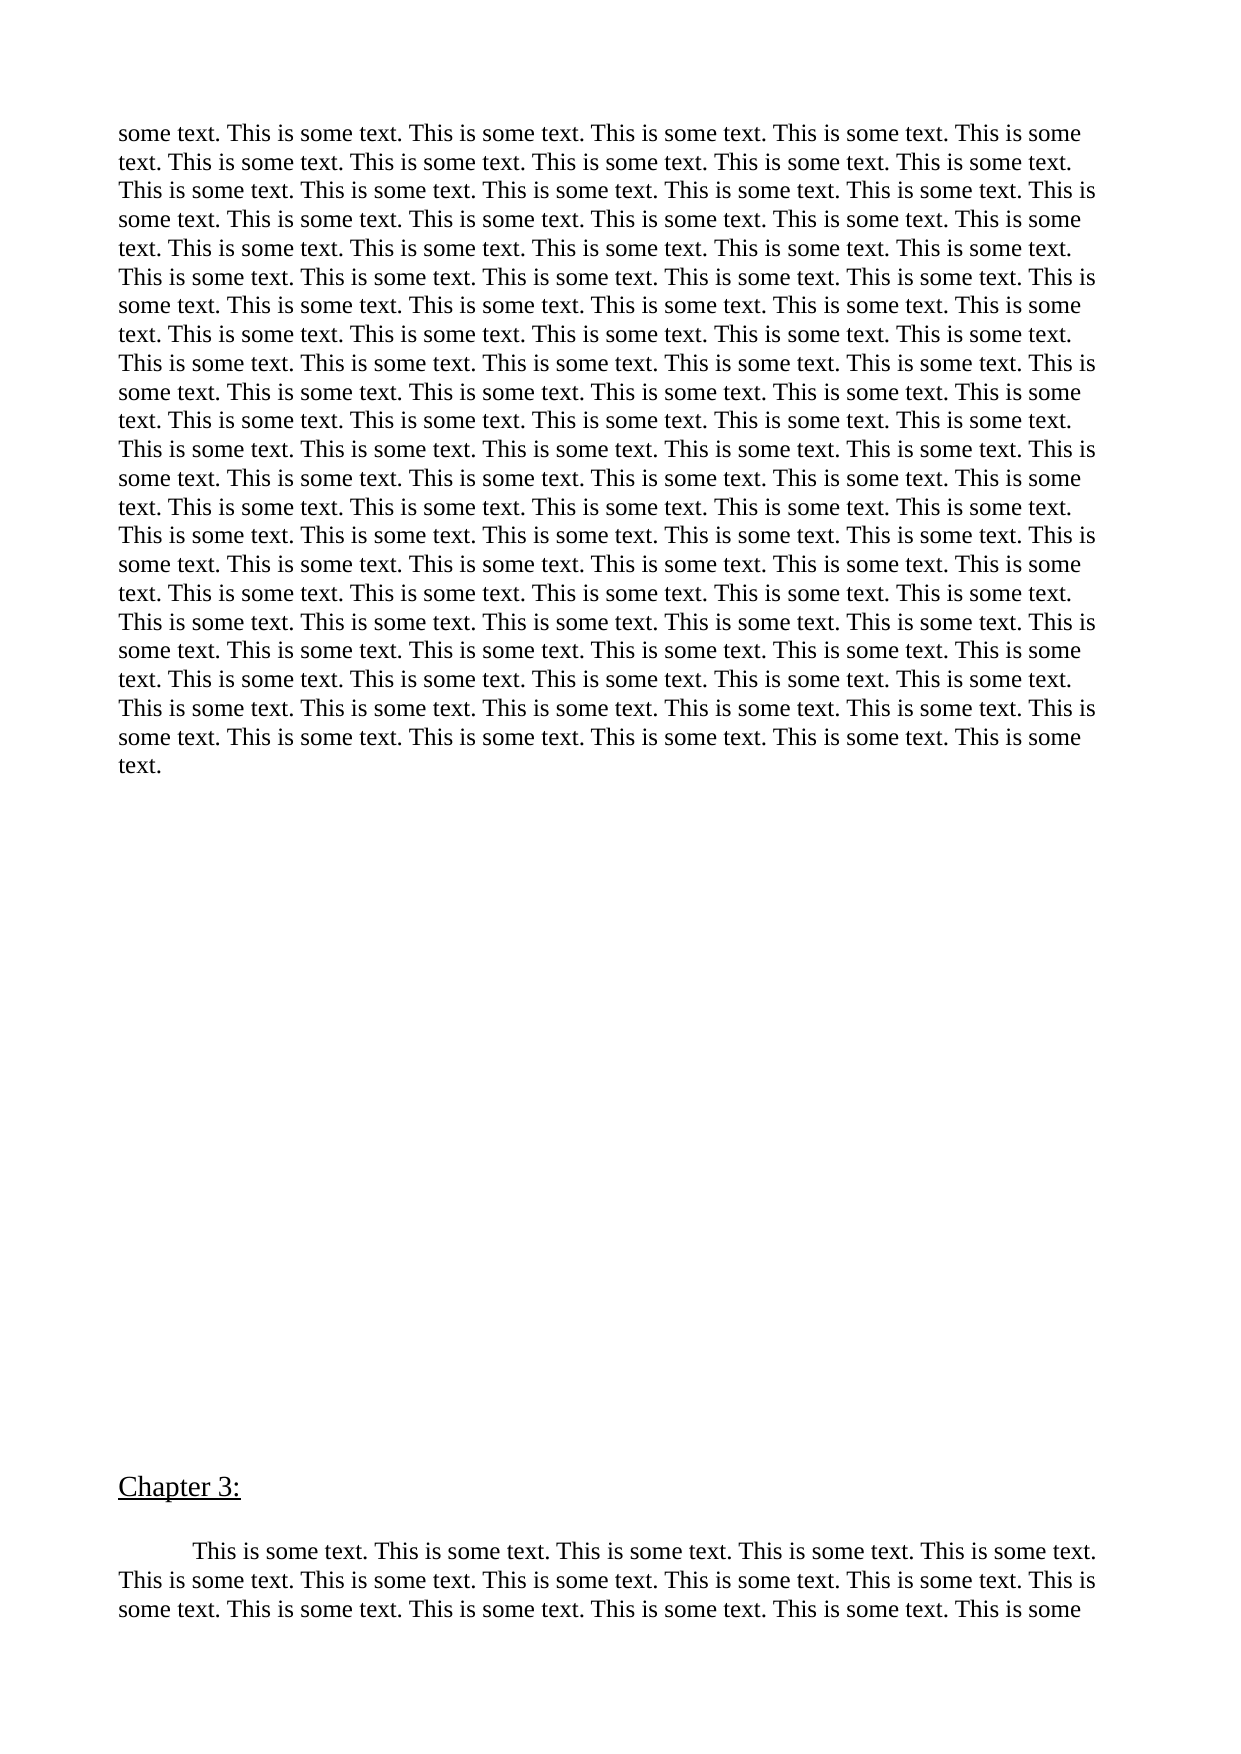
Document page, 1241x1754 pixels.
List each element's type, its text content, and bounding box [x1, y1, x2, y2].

text This is some text. This is some text. This is some text. This is some text. This is some text. This is some text. This is some text. This is some text. This is some text. This is some text. This is some text. This is some text. This is some text. This is some text. This is some text. This is some [118, 1536, 1122, 1623]
text some text. This is some text. This is some text. This is some text. This is some text. This is some text. This is some text. This is some text. This is some text. This is some text. This is some text. This is some text. This is some text. This is some text. This is some text. This is some text. This is some text. This is some text. This is some text. This is some text. This is some text. This is some text. This is some text. This is some text. This is some text. This is some text. This is some text. This is some text. This is some text. This is some text. This is some text. This is some text. This is some text. This is some text. This is some text. This is some text. This is some text. This is some text. This is some text. This is some text. This is some text. This is some text. This is some text. This is some text. This is some text. This is some text. This is some text. This is some text. This is some text. This is some text. This is some text. This is some text. This is some text. This is some text. This is some text. This is some text. This is some text. This is some text. This is some text. This is some text. This is some text. This is some text. This is some text. This is some text. This is some text. This is some text. This is some text. This is some text. This is some text. This is some text. This is some text. This is some text. This is some text. This is some text. This is some text. This is some text. This is some text. This is some text. This is some text. This is some text. This is some text. This is some text. This is some text. This is some text. This is some text. This is some text. This is some text. This is some text. This is some text. This is some text. This is some text. This is some text. This is some text. This is some text. This is some text. This is some text. This is some text. This is some text. This is some text. This is some text. This is some text. This is some text. This is some text. This is some text. This is some text. This is some text. This is some text. This is some text. This is some text. This is some text. This is some text. This is some text. This is some text. This is some text. This is some text. This is some text. This is some text. This is some text. [118, 118, 1122, 779]
text Chapter 3: [118, 1469, 1122, 1503]
